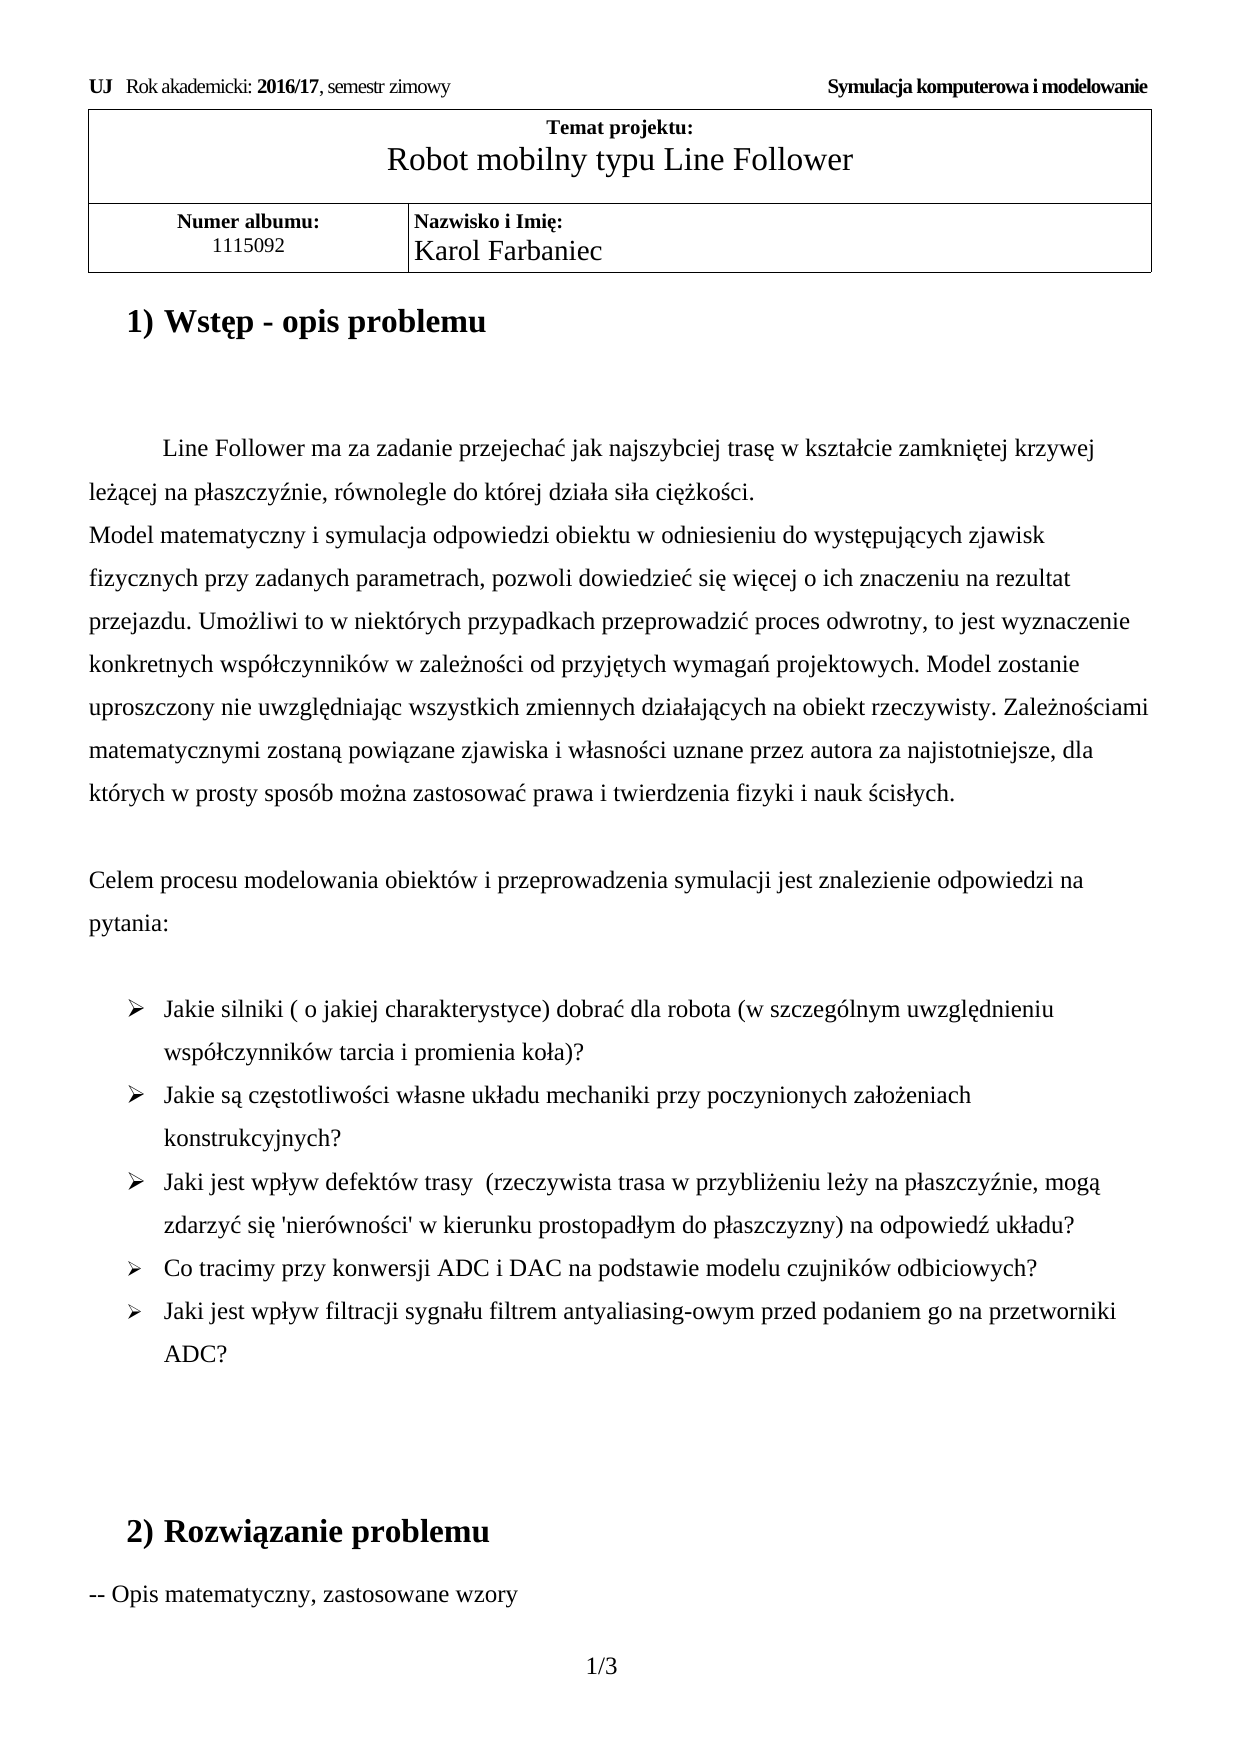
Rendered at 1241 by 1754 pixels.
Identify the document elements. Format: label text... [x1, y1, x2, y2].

list Jaki jest wpływ filtracji sygnału filtrem antyaliasing-owym przed podaniem go na przetworniki ADC? [126, 1296, 1152, 1368]
table_cell Numer albumu: 1115092 [89, 204, 408, 272]
text -- Opis matematyczny, zastosowane wzory [88, 1579, 1152, 1607]
text Line Follower ma za zadanie przejechać jak najszybciej trasę w kształcie zamkniętej krzywej leżącej na płaszczyźnie, równolegle do której działa siła ciężkości. [88, 433, 1152, 505]
text Celem procesu modelowania obiektów i przeprowadzenia symulacji jest znalezienie odpowiedzi na pytania: [88, 865, 1152, 937]
list Co tracimy przy konwersji ADC i DAC na podstawie modelu czujników odbiciowych? [126, 1253, 1152, 1282]
text Model matematyczny i symulacja odpowiedzi obiektu w odniesieniu do występujących zjawisk fizycznych przy zadanych parametrach, pozwoli dowiedzieć się więcej o ich znaczeniu na rezultat przejazdu. Umożliwi to w niektórych przypadkach przeprowadzić proces odwrotny, to jest wyznaczenie konkretnych współczynników w zależności od przyjętych wymagań projektowych. Model zostanie uproszczony nie uwzględniając wszystkich zmiennych działających na obiekt rzeczywisty. Zależnościami matematycznymi zostaną powiązane zjawiska i własności uznane przez autora za najistotniejsze, dla których w prosty sposób można zastosować prawa i twierdzenia fizyki i nauk ścisłych. [88, 520, 1152, 807]
list Wstęp - opis problemu [126, 301, 1152, 339]
list Rozwiązanie problemu [126, 1512, 1152, 1550]
table_header Temat projektu: Robot mobilny typu Line Follower [89, 110, 1151, 203]
list Jaki jest wpływ defektów trasy (rzeczywista trasa w przybliżeniu leży na płaszczyźnie, mogą zdarzyć się 'nierówności' w kierunku prostopadłym do płaszczyzny) na odpowiedź układu? [126, 1167, 1152, 1238]
list Jakie są częstotliwości własne układu mechaniki przy poczynionych założeniach konstrukcyjnych? [126, 1080, 1152, 1152]
list Jakie silniki ( o jakiej charakterystyce) dobrać dla robota (w szczególnym uwzględnieniu współczynników tarcia i promienia koła)? [126, 994, 1152, 1066]
table_cell Nazwisko i Imię: Karol Farbaniec [409, 204, 1151, 272]
